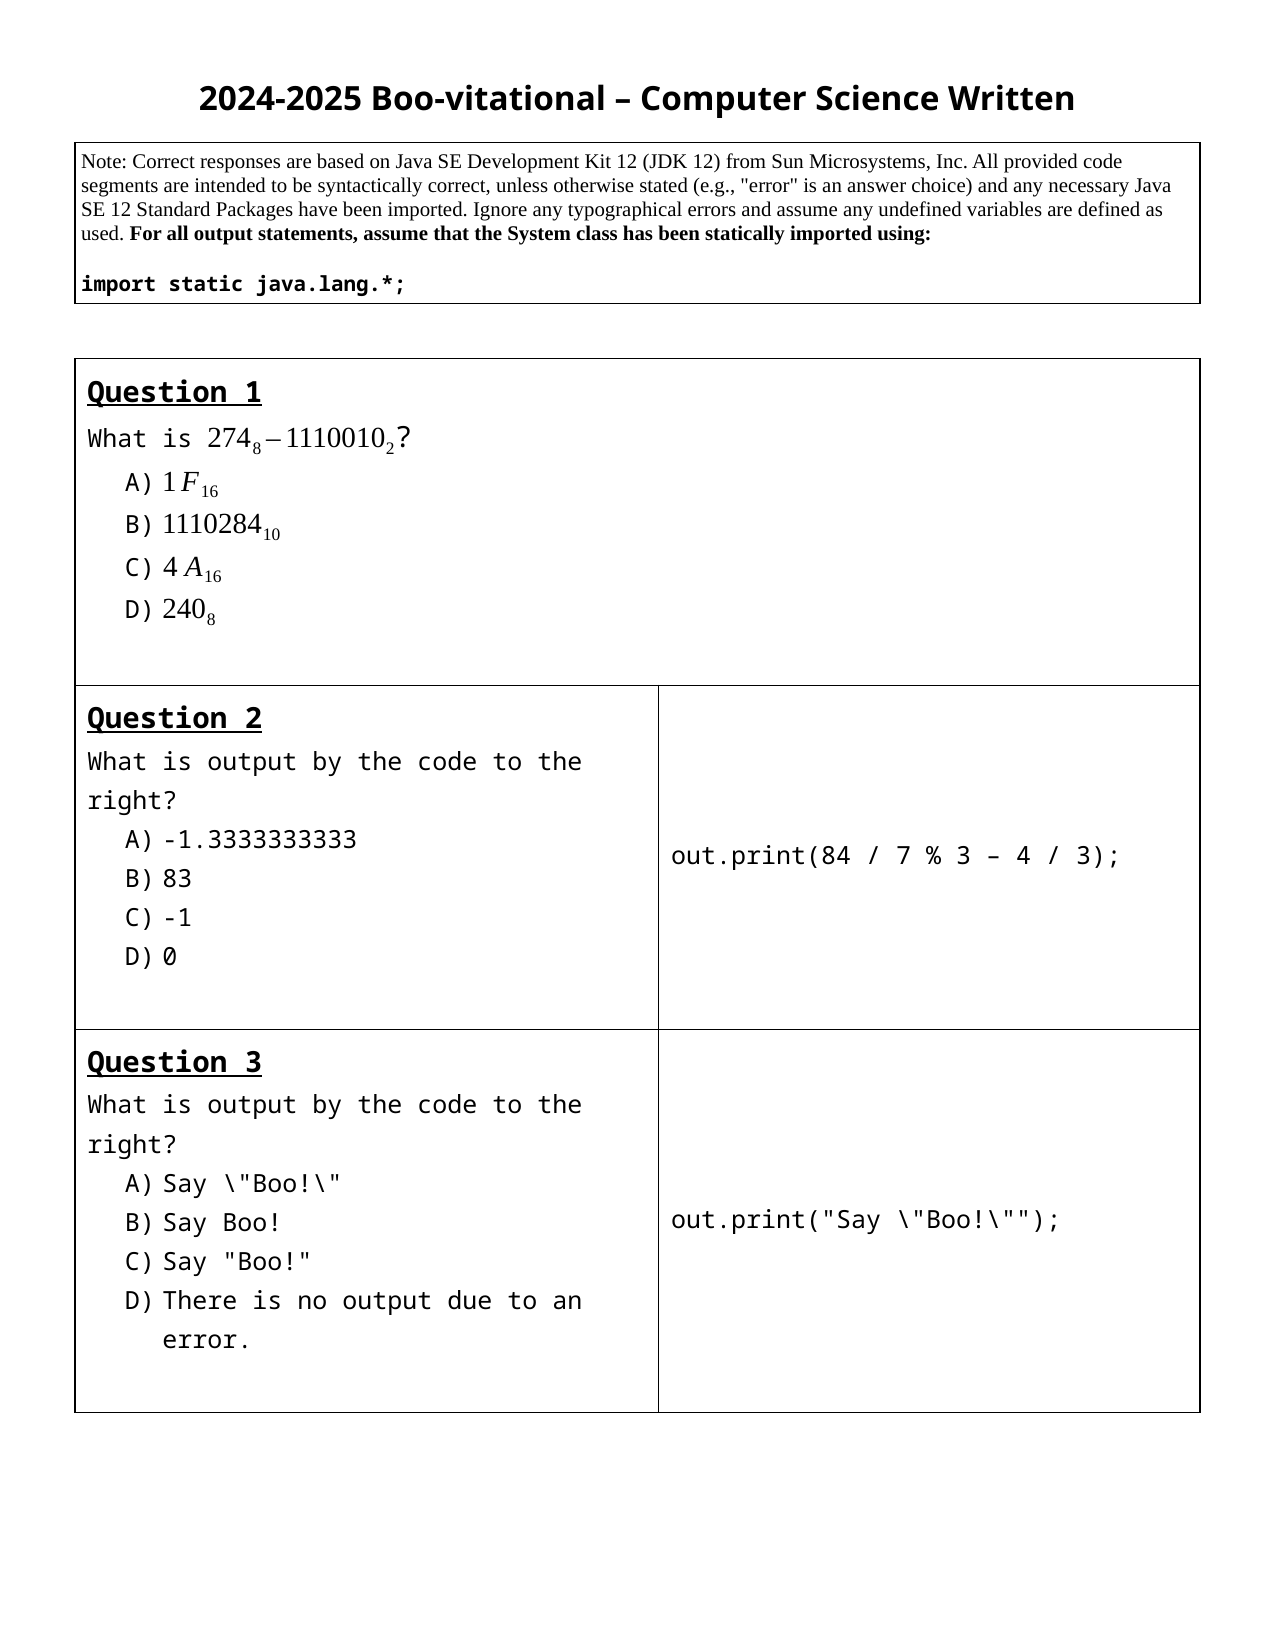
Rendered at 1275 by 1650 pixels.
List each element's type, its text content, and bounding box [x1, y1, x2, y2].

table_cell out.print("Say \"Boo!\""); [659, 1030, 1199, 1412]
text 2024-2025 Boo-vitational – Computer Science Written [75, 75, 1200, 120]
table_header Question 1 What is ? [76, 359, 1199, 684]
table_cell out.print(84 / 7 % 3 – 4 / 3); [659, 686, 1199, 1028]
table_cell Question 3 What is output by the code to the right? Say \"Boo!\" Say Boo! Say "Boo!" There is no output due to an error. [76, 1030, 658, 1412]
table_cell Question 2 What is output by the code to the right? -1.3333333333 83 -1 0 [76, 686, 658, 1028]
table_header Note: Correct responses are based on Java SE Development Kit 12 (JDK 12) from Sun Microsystems, Inc. All provided code segments are intended to be syntactically correct, unless otherwise stated (e.g., "error" is an answer choice) and any necessary Java SE 12 Standard Packages have been imported. Ignore any typographical errors and assume any undefined variables are defined as used. For all output statements, assume that the System class has been statically imported using: import static java.lang.*; [76, 143, 1199, 303]
